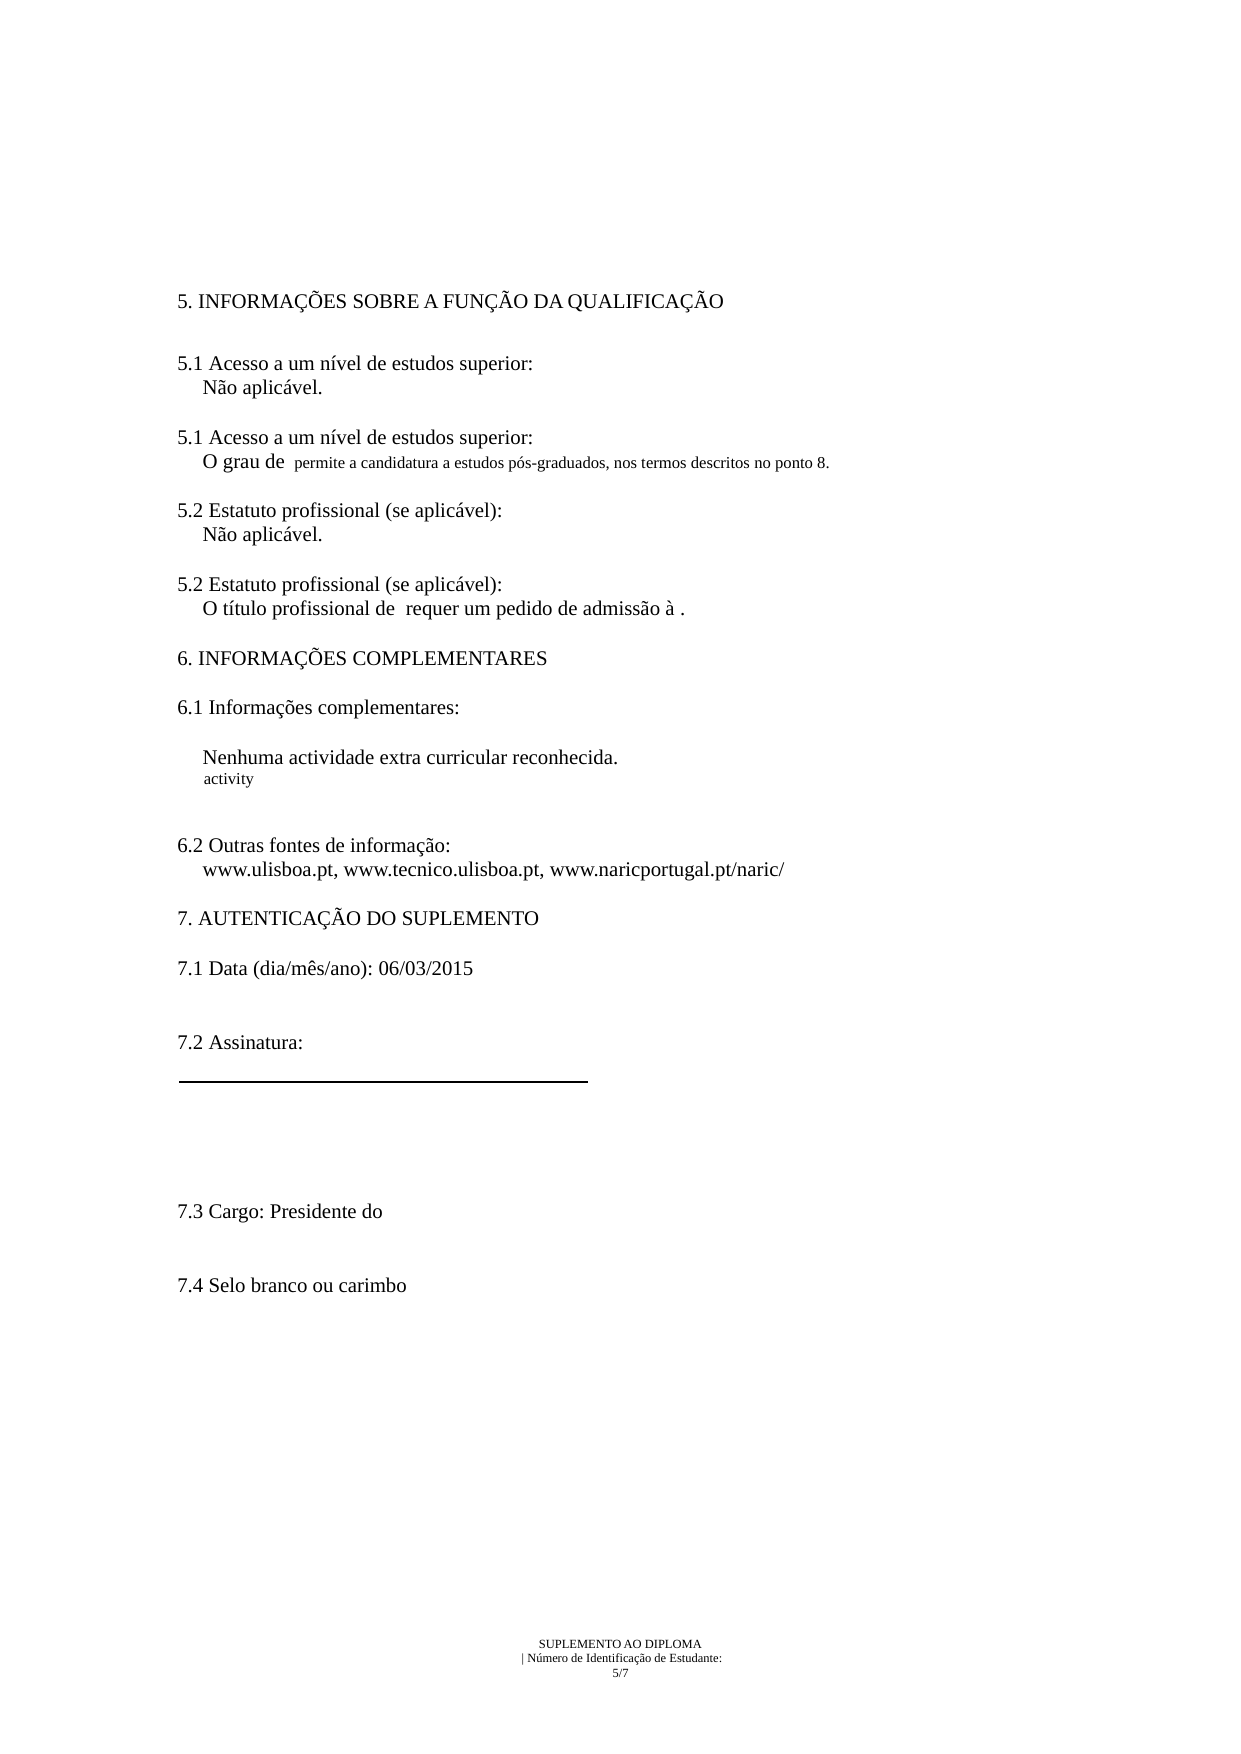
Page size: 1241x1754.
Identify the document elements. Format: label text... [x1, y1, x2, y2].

table_header activity [204, 769, 1063, 807]
